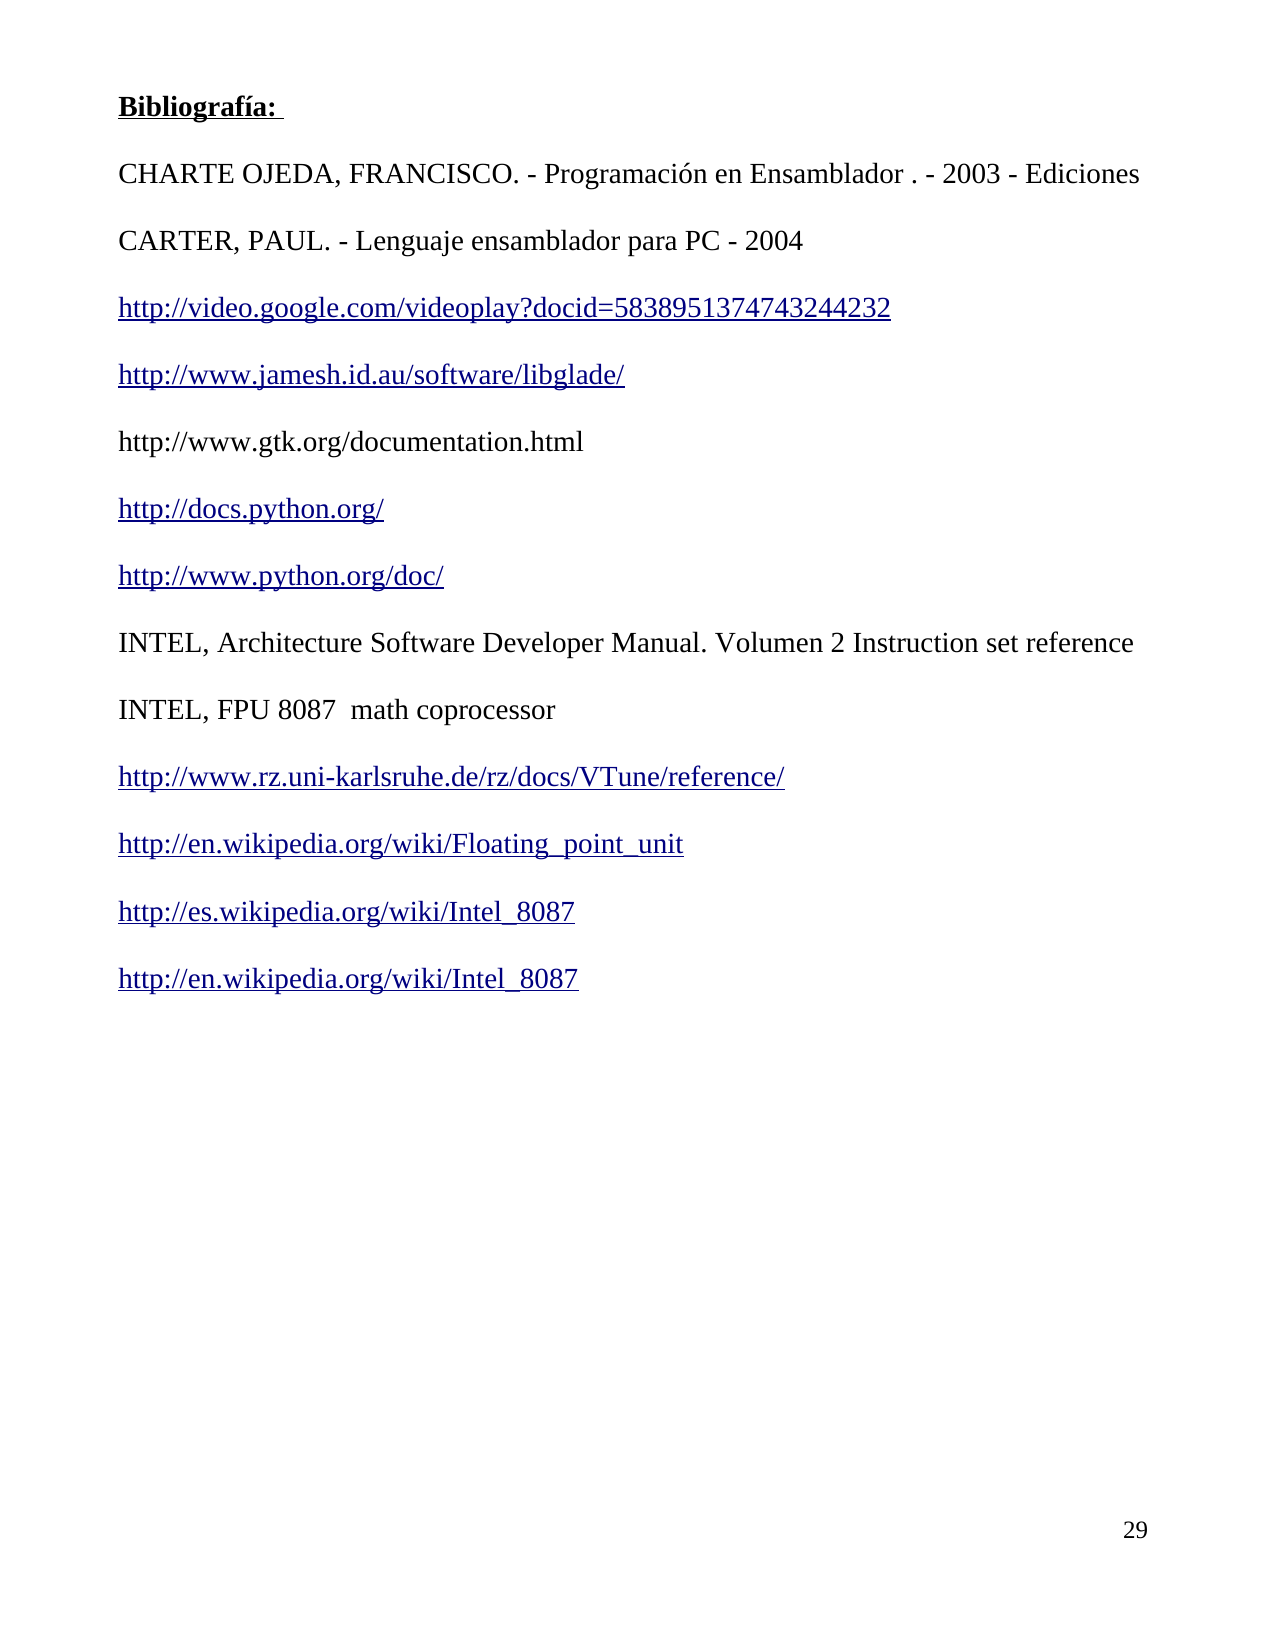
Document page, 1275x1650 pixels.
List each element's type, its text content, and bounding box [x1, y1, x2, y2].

text http://docs.python.org/ [118, 491, 1157, 525]
text http://www.python.org/doc/ [118, 558, 1157, 592]
text http://es.wikipedia.org/wiki/Intel_8087 [118, 894, 1157, 927]
text http://www.gtk.org/documentation.html [118, 424, 1157, 458]
text http://www.jamesh.id.au/software/libglade/ [118, 357, 1157, 391]
text http://www.rz.uni-karlsruhe.de/rz/docs/VTune/reference/ [118, 759, 1157, 793]
text CHARTE OJEDA, FRANCISCO. - Programación en Ensamblador . - 2003 - Ediciones [118, 156, 1157, 189]
text http://en.wikipedia.org/wiki/Intel_8087 [118, 961, 1157, 994]
text CARTER, PAUL. - Lenguaje ensamblador para PC - 2004 [118, 223, 1157, 256]
text http://video.google.com/videoplay?docid=5838951374743244232 [118, 290, 1157, 323]
text Bibliografía: [118, 89, 1157, 122]
text http://en.wikipedia.org/wiki/Floating_point_unit [118, 827, 1157, 860]
text INTEL, Architecture Software Developer Manual. Volumen 2 Instruction set reference [118, 625, 1157, 659]
text INTEL, FPU 8087 math coprocessor [118, 692, 1157, 726]
